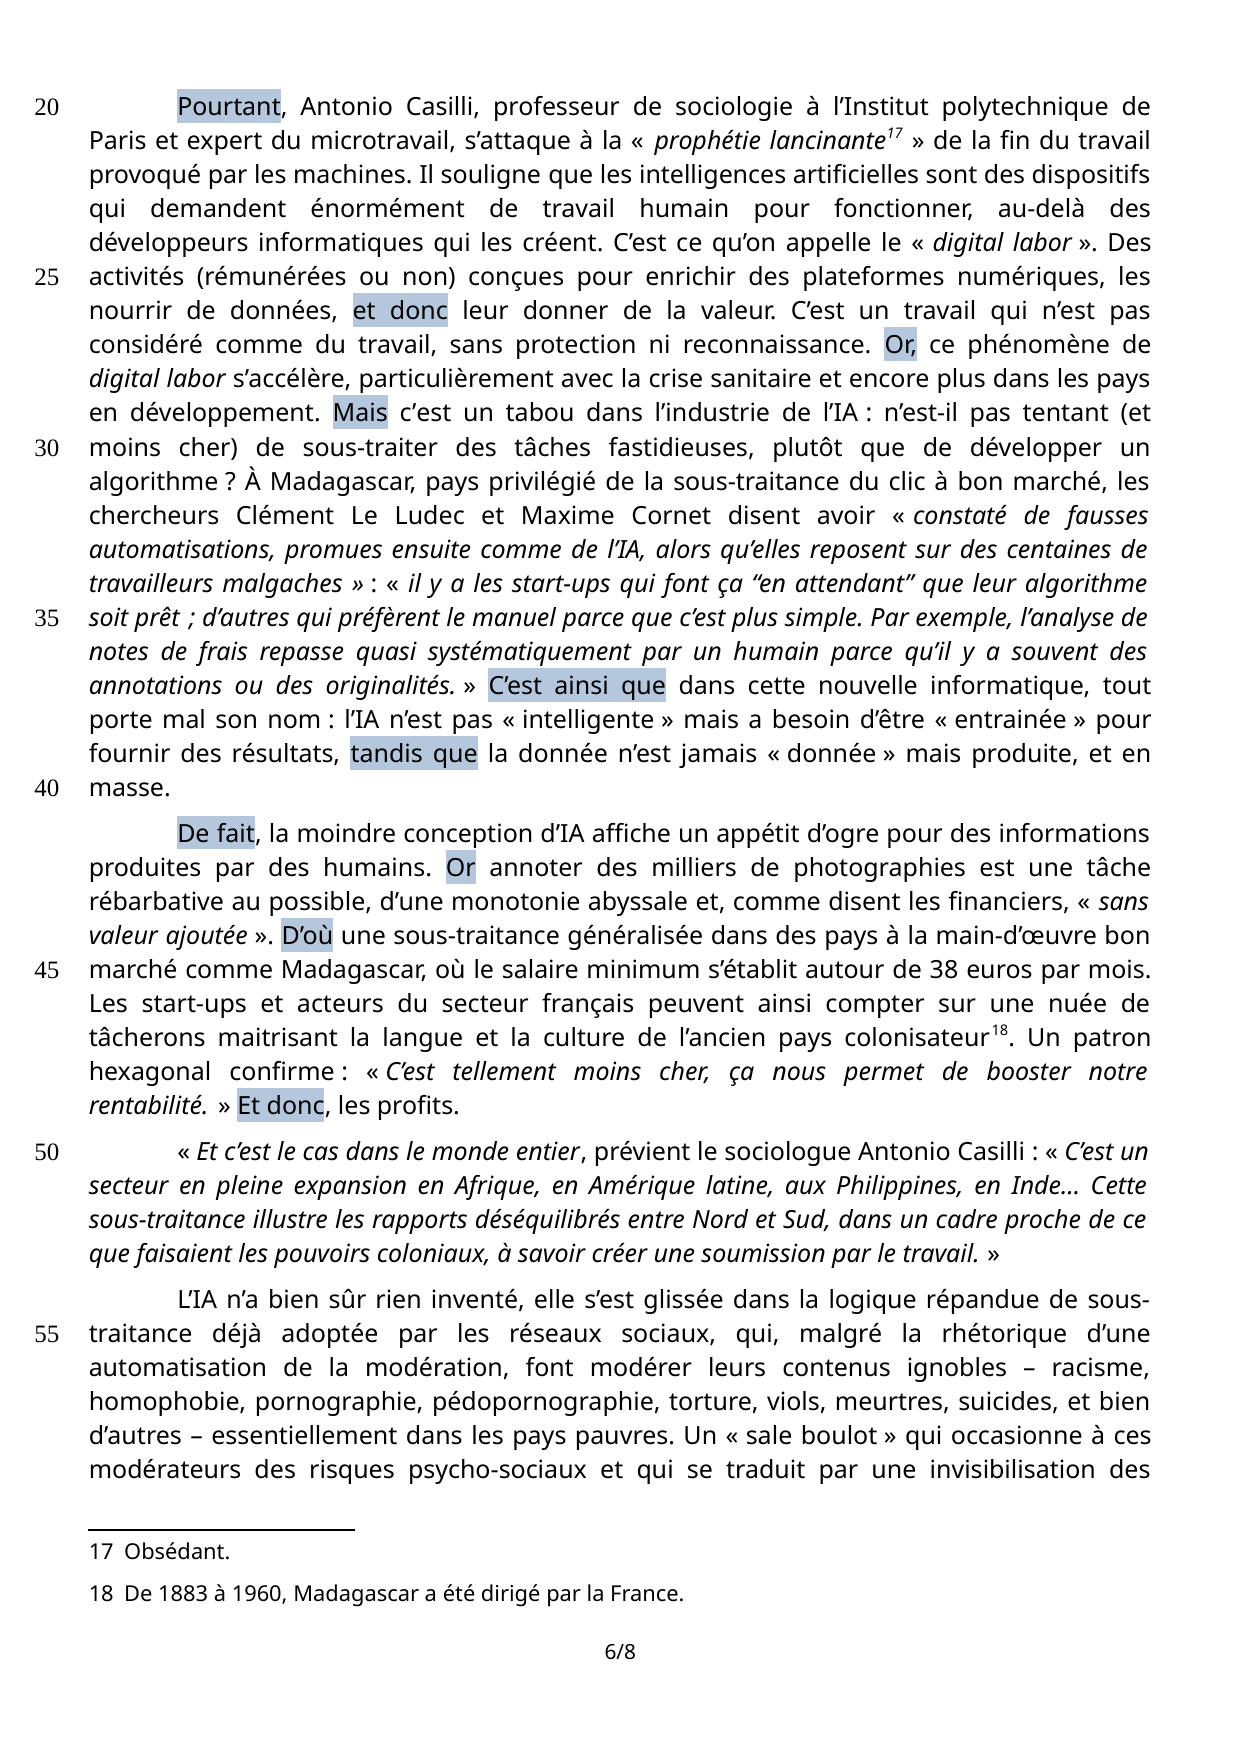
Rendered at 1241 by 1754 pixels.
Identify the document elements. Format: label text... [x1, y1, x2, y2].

text De fait, la moindre conception d’IA affiche un appétit d’ogre pour des informations produites par des humains. Or annoter des milliers de photographies est une tâche rébarbative au possible, d’une monotonie abyssale et, comme disent les financiers, « sans valeur ajoutée ». D’où une sous-traitance généralisée dans des pays à la main-d’œuvre bon marché comme Madagascar, où le salaire minimum s’établit autour de 38 euros par mois. Les start-ups et acteurs du secteur français peuvent ainsi compter sur une nuée de tâcherons maitrisant la langue et la culture de l’ancien pays colonisateur. Un patron hexagonal confirme : « C’est tellement moins cher, ça nous permet de booster notre rentabilité. » Et donc, les profits. [88, 816, 1152, 1122]
text Obsédant. [88, 1536, 1152, 1566]
text De 1883 à 1960, Madagascar a été dirigé par la France. [88, 1578, 1152, 1607]
text « Et c’est le cas dans le monde entier, prévient le sociologue Antonio Casilli : « C’est un secteur en pleine expansion en Afrique, en Amérique latine, aux Philippines, en Inde… Cette sous-traitance illustre les rapports déséquilibrés entre Nord et Sud, dans un cadre proche de ce que faisaient les pouvoirs coloniaux, à savoir créer une soumission par le travail. » [88, 1134, 1152, 1270]
text L’IA n’a bien sûr rien inventé, elle s’est glissée dans la logique répandue de sous-traitance déjà adoptée par les réseaux sociaux, qui, malgré la rhétorique d’une automatisation de la modération, font modérer leurs contenus ignobles – racisme, homophobie, pornographie, pédopornographie, torture, viols, meurtres, suicides, et bien d’autres – essentiellement dans les pays pauvres. Un « sale boulot » qui occasionne à ces modérateurs des risques psycho-sociaux et qui se traduit par une invisibilisation des [88, 1282, 1152, 1486]
text Pourtant, Antonio Casilli, professeur de sociologie à l’Institut polytechnique de Paris et expert du microtravail, s’attaque à la « prophétie lancinante » de la fin du travail provoqué par les machines. Il souligne que les intelligences artificielles sont des dispositifs qui demandent énormément de travail humain pour fonctionner, au-delà des développeurs informatiques qui les créent. C’est ce qu’on appelle le « digital labor ». Des activités (rémunérées ou non) conçues pour enrichir des plateformes numériques, les nourrir de données, et donc leur donner de la valeur. C’est un travail qui n’est pas considéré comme du travail, sans protection ni reconnaissance. Or, ce phénomène de digital labor s’accélère, particulièrement avec la crise sanitaire et encore plus dans les pays en développement. Mais c’est un tabou dans l’industrie de l’IA : n’est-il pas tentant (et moins cher) de sous-traiter des tâches fastidieuses, plutôt que de développer un algorithme ? À Madagascar, pays privilégié de la sous-traitance du clic à bon marché, les chercheurs Clément Le Ludec et Maxime Cornet disent avoir « constaté de fausses automatisations, promues ensuite comme de l’IA, alors qu’elles reposent sur des centaines de travailleurs malgaches » : « il y a les start-ups qui font ça “en attendant” que leur algorithme soit prêt ; d’autres qui préfèrent le manuel parce que c’est plus simple. Par exemple, l’analyse de notes de frais repasse quasi systématiquement par un humain parce qu’il y a souvent des annotations ou des originalités. » C’est ainsi que dans cette nouvelle informatique, tout porte mal son nom : l’IA n’est pas « intelligente » mais a besoin d’être « entrainée » pour fournir des résultats, tandis que la donnée n’est jamais « donnée » mais produite, et en masse. [88, 88, 1152, 804]
